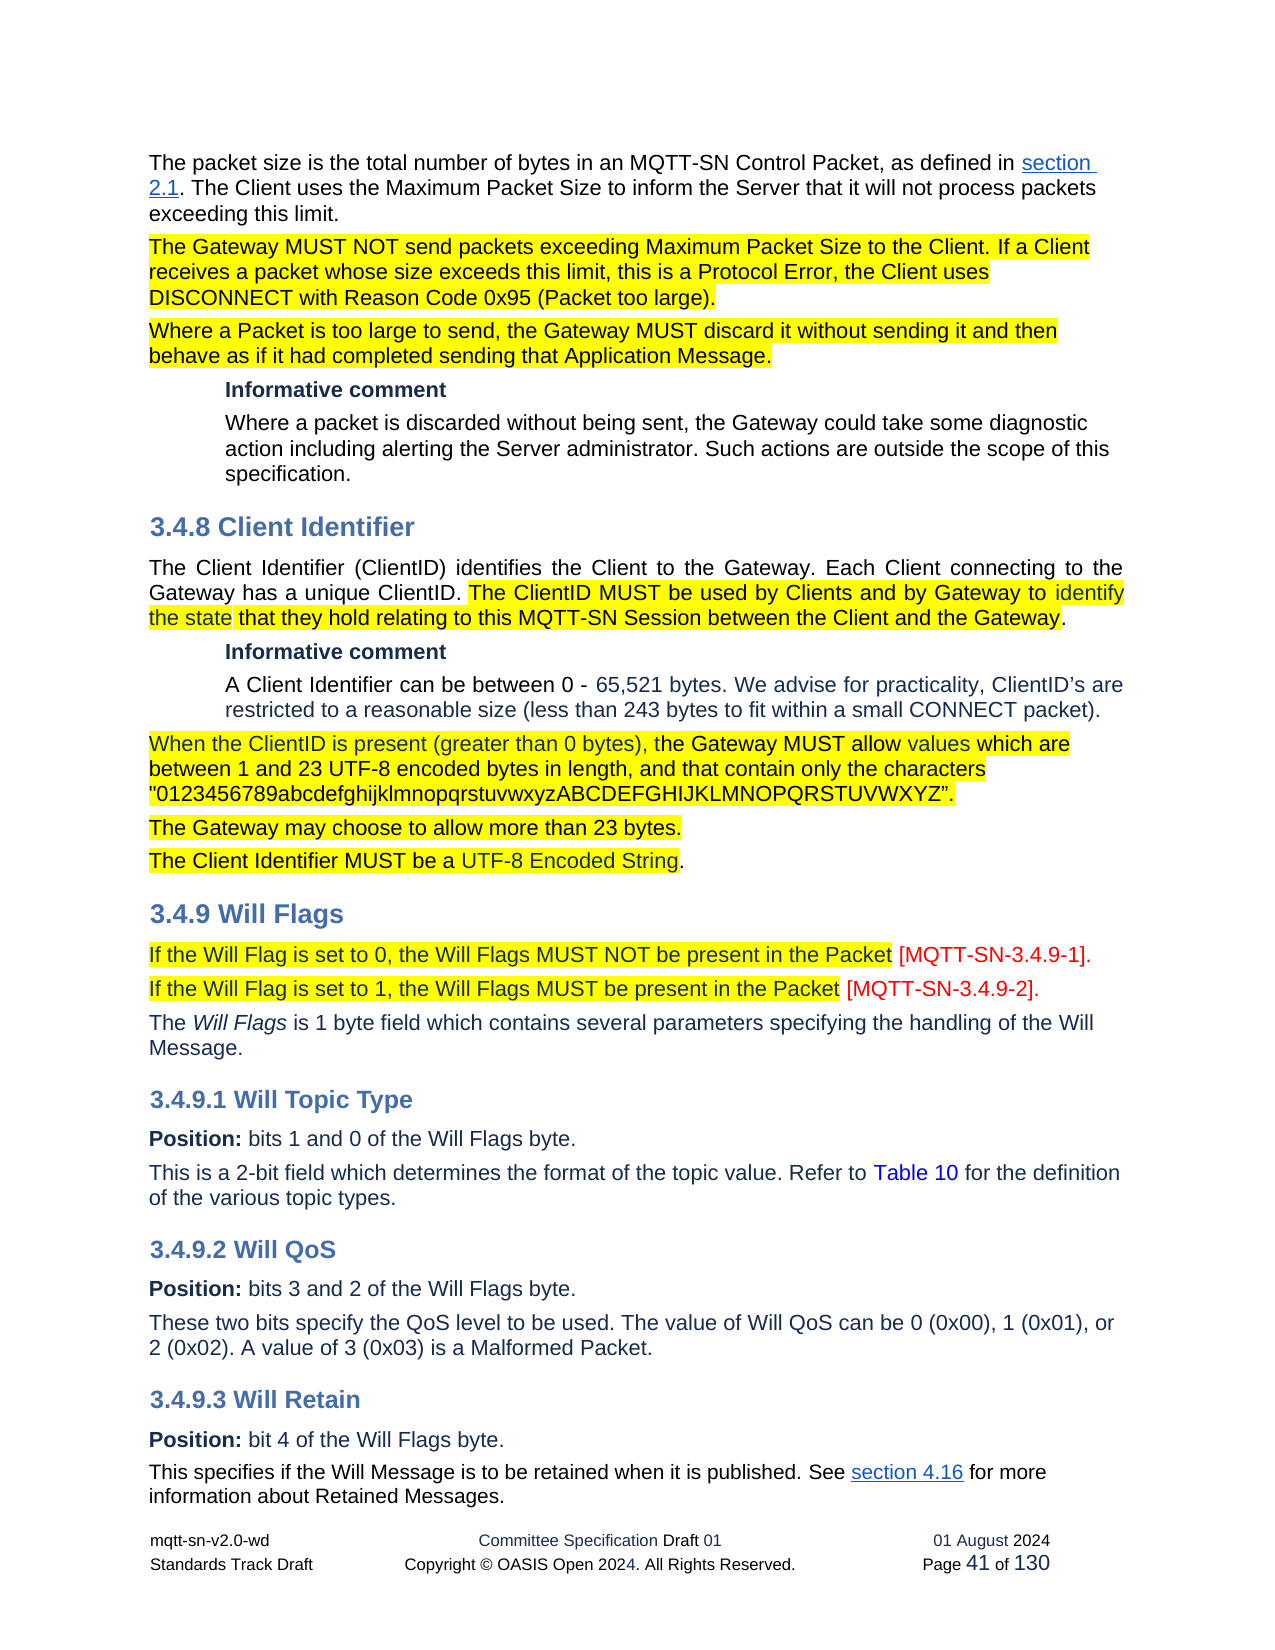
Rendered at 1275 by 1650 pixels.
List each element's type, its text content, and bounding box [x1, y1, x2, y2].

subtitle 3.4.9.2 Will QoS [150, 1235, 1124, 1264]
text The Will Flags is 1 byte field which contains several parameters specifying the handling of the Will Message. [148, 1009, 1124, 1060]
subtitle 3.4.9.1 Will Topic Type [150, 1085, 1124, 1113]
text When the ClientID is present (greater than 0 bytes), the Gateway MUST allow values which are between 1 and 23 UTF-8 encoded bytes in length, and that contain only the characters "0123456789abcdefghijklmnopqrstuvwxyzABCDEFGHIJKLMNOPQRSTUVWXYZ”. [148, 731, 1124, 806]
text The Client Identifier MUST be a UTF-8 Encoded String. [685, 848, 1124, 873]
text The Gateway MUST NOT send packets exceeding Maximum Packet Size to the Client. If a Client receives a packet whose size exceeds this limit, this is a Protocol Error, the Client uses DISCONNECT with Reason Code 0x95 (Packet too large). [148, 234, 1124, 309]
subtitle 3.4.9.3 Will Retain [150, 1385, 1124, 1414]
text The Gateway may choose to allow more than 23 bytes. [148, 815, 1124, 840]
text Informative comment [225, 638, 1124, 664]
text Position: bits 3 and 2 of the Will Flags byte. [148, 1276, 1124, 1301]
subtitle 3.4.9 Will Flags [150, 898, 1124, 930]
text A Client Identifier can be between 0 - 65,521 bytes. We advise for practicality, ClientID’s are restricted to a reasonable size (less than 243 bytes to fit within a small CONNECT packet). [225, 672, 1124, 722]
text The packet size is the total number of bytes in an MQTT-SN Control Packet, as defined in section 2.1. The Client uses the Maximum Packet Size to inform the Server that it will not process packets exceeding this limit. [148, 150, 1124, 226]
text If the Will Flag is set to 1, the Will Flags MUST be present in the Packet [MQTT-SN-3.4.9-2]. [1040, 976, 1124, 1001]
text This specifies if the Will Message is to be retained when it is published. See section 4.16 for more information about Retained Messages. [148, 1460, 1124, 1508]
text This is a 2-bit field which determines the format of the topic value. Refer to Table 10 for the definition of the various topic types. [148, 1159, 1124, 1210]
text Position: bits 1 and 0 of the Will Flags byte. [148, 1126, 1124, 1151]
text Position: bit 4 of the Will Flags byte. [148, 1426, 1124, 1452]
text The Client Identifier MUST be a UTF-8 Encoded String. [148, 848, 679, 873]
text The Client Identifier (ClientID) identifies the Client to the Gateway. Each Client connecting to the Gateway has a unique ClientID. The ClientID MUST be used by Clients and by Gateway to identify the state that they hold relating to this MQTT-SN Session between the Client and the Gateway. [148, 554, 1124, 630]
text Informative comment [225, 377, 1124, 402]
subtitle 3.4.8 Client Identifier [150, 511, 1124, 542]
text Where a packet is discarded without being sent, the Gateway could take some diagnostic action including alerting the Server administrator. Such actions are outside the scope of this specification. [225, 410, 1124, 486]
text Where a Packet is too large to send, the Gateway MUST discard it without sending it and then behave as if it had completed sending that Application Message. [148, 318, 1124, 368]
text If the Will Flag is set to 0, the Will Flags MUST NOT be present in the Packet [MQTT-SN-3.4.9-1]. [148, 942, 893, 967]
text If the Will Flag is set to 1, the Will Flags MUST be present in the Packet [MQTT-SN-3.4.9-2]. [148, 976, 840, 1001]
text These two bits specify the QoS level to be used. The value of Will QoS can be 0 (0x00), 1 (0x01), or 2 (0x02). A value of 3 (0x03) is a Malformed Packet. [148, 1310, 1124, 1360]
